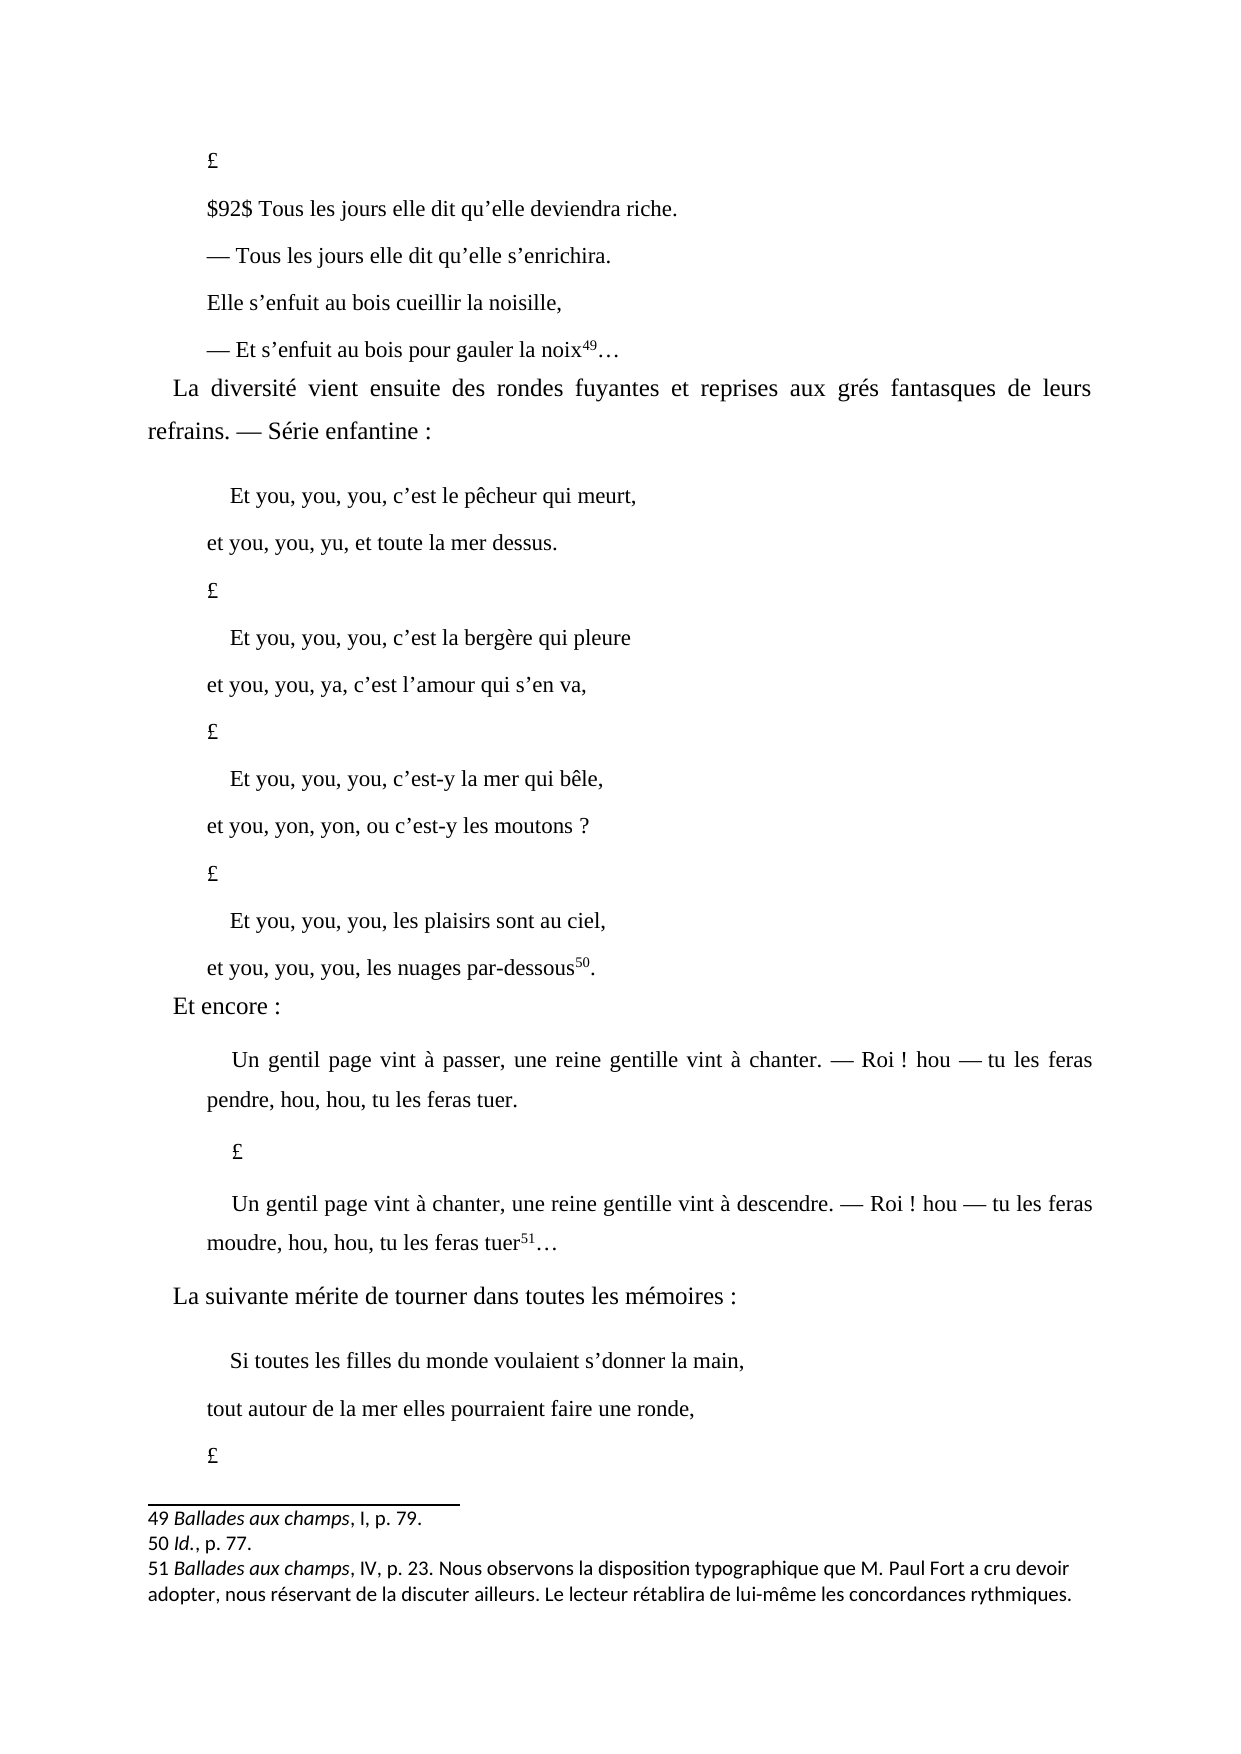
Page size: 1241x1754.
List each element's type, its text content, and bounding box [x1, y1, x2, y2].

text £ [207, 577, 1093, 603]
text £ [207, 1138, 1093, 1164]
text £ [207, 1442, 1093, 1468]
text Si toutes les filles du monde voulaient s’donner la main, [207, 1347, 1093, 1374]
text Et you, you, you, c’est-y la mer qui bêle, [207, 765, 1093, 792]
text Et you, you, you, c’est le pêcheur qui meurt, [207, 482, 1093, 509]
text Et encore : [148, 991, 1093, 1020]
text tout autour de la mer elles pourraient faire une ronde, [207, 1395, 1093, 1421]
text et you, yon, yon, ou c’est-y les moutons ? [207, 813, 1093, 839]
text Elle s’enfuit au bois cueillir la noisille, [207, 289, 1093, 316]
text Et you, you, you, c’est la bergère qui pleure [207, 624, 1093, 650]
text — Tous les jours elle dit qu’elle s’enrichira. [207, 242, 1093, 268]
text et you, you, ya, c’est l’amour qui s’en va, [207, 671, 1093, 697]
text £ [207, 860, 1093, 886]
text Ballades aux champs, I, p. 79. [148, 1505, 1093, 1530]
text £ [207, 718, 1093, 744]
text Ballades aux champs, IV, p. 23. Nous observons la disposition typographique que M. Paul Fort a cru devoir adopter, nous réservant de la discuter ailleurs. Le lecteur rétablira de lui-même les concordances rythmiques. [148, 1556, 1093, 1606]
text et you, you, you, les nuages par-dessous. [207, 954, 1093, 981]
text — Et s’enfuit au bois pour gauler la noix… [207, 336, 1093, 363]
text et you, you, yu, et toute la mer dessus. [207, 529, 1093, 556]
text La diversité vient ensuite des rondes fuyantes et reprises aux grés fantasques de leurs refrains. — Série enfantine : [148, 373, 1093, 445]
text $92$ Tous les jours elle dit qu’elle deviendra riche. [207, 195, 1093, 221]
text £ [207, 148, 1093, 174]
text Id., p. 77. [148, 1530, 1093, 1556]
text Un gentil page vint à chanter, une reine gentille vint à descendre. — Roi ! hou — tu les feras moudre, hou, hou, tu les feras tuer… [207, 1190, 1093, 1256]
text Un gentil page vint à passer, une reine gentille vint à chanter. — Roi ! hou — tu les feras pendre, hou, hou, tu les feras tuer. [207, 1047, 1093, 1112]
text La suivante mérite de tourner dans toutes les mémoires : [148, 1281, 1093, 1310]
text Et you, you, you, les plaisirs sont au ciel, [207, 907, 1093, 933]
